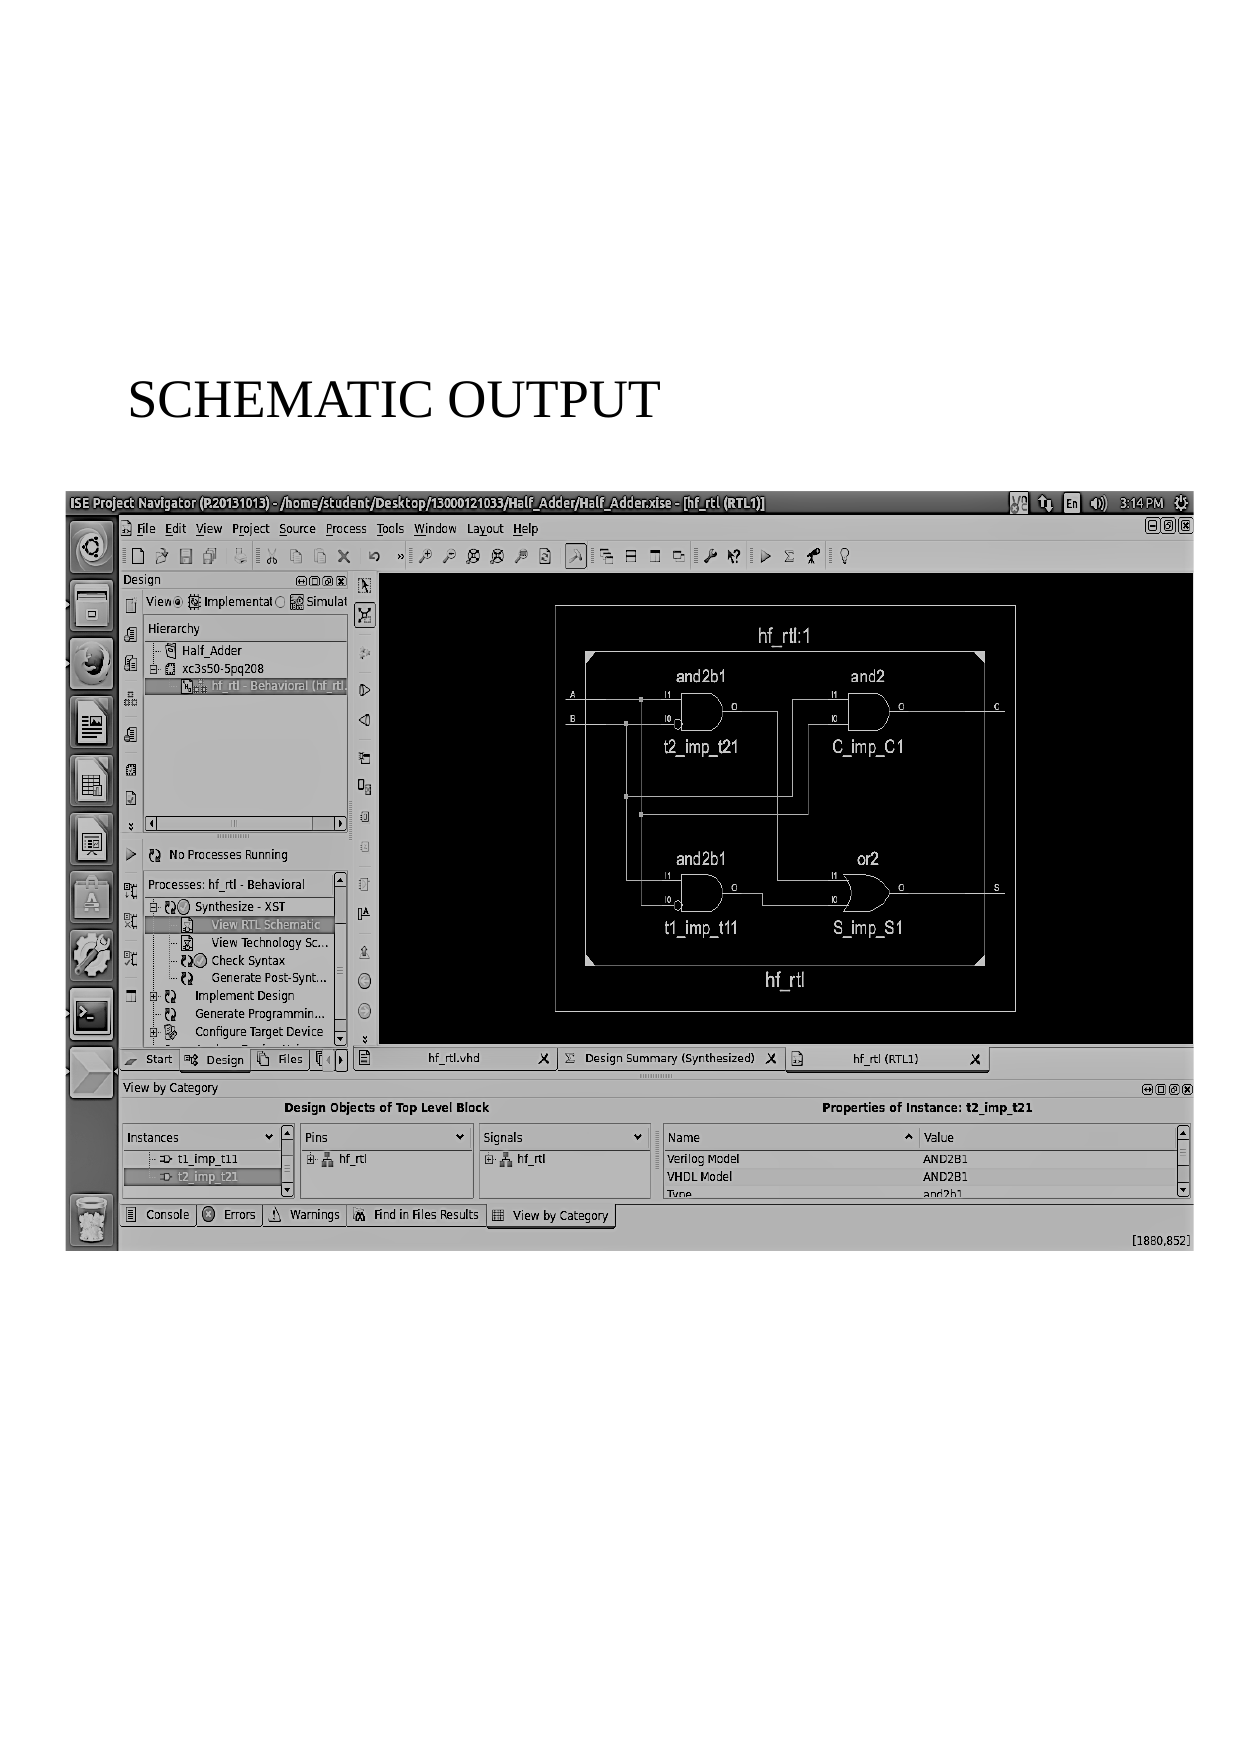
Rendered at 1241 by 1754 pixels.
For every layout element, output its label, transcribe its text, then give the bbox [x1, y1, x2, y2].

text SCHEMATIC OUTPUT [127, 367, 1122, 429]
picture [65, 491, 1194, 1251]
